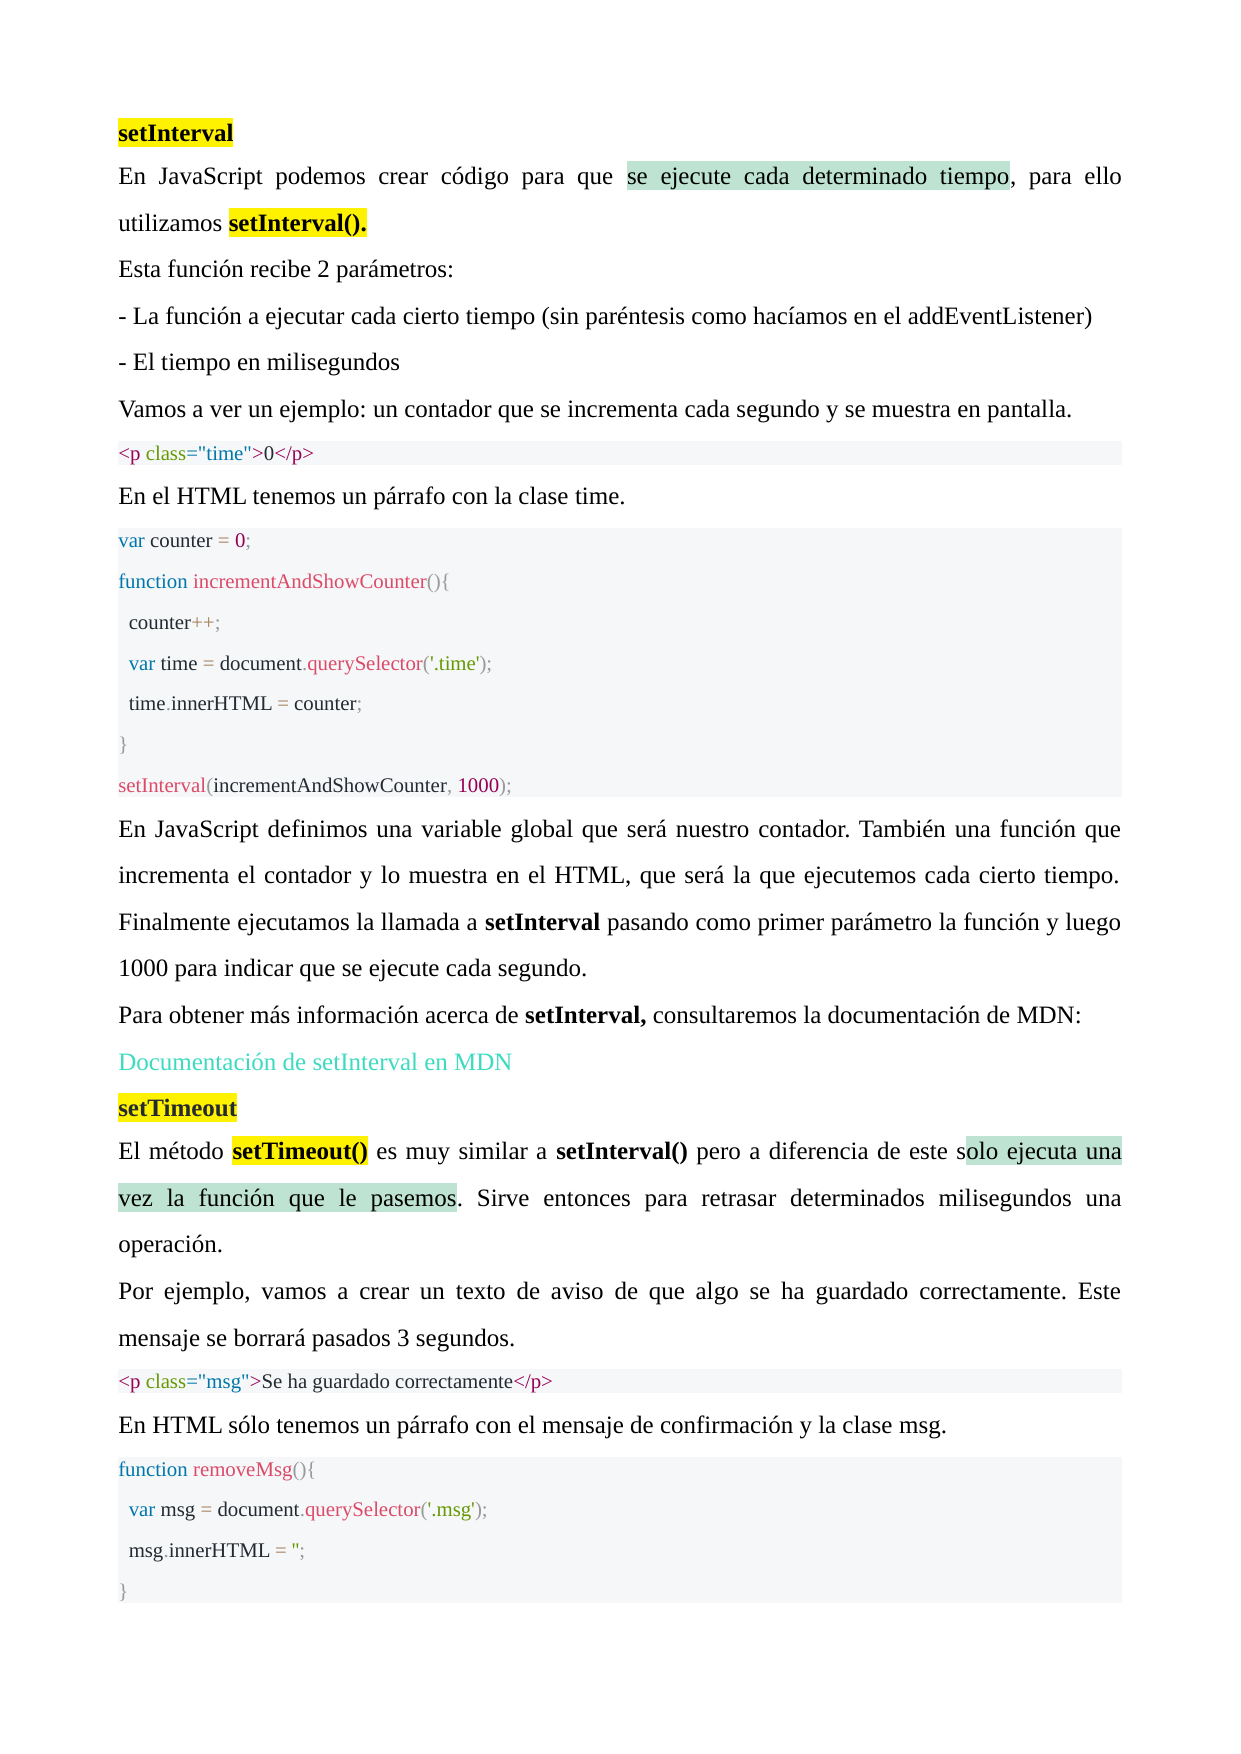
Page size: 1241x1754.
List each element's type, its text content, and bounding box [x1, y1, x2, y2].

text <p class="msg">Se ha guardado correctamente</p> [118, 1369, 1122, 1393]
text var msg = document.querySelector('.msg'); [118, 1497, 1122, 1521]
list - La función a ejecutar cada cierto tiempo (sin paréntesis como hacíamos en el addEventListener) [118, 301, 1122, 330]
text function removeMsg(){ [118, 1457, 1122, 1481]
text Esta función recibe 2 parámetros: [118, 254, 1122, 283]
text } [118, 1579, 1122, 1603]
text msg.innerHTML = ''; [118, 1538, 1122, 1562]
text Para obtener más información acerca de setInterval, consultaremos la documentación de MDN: [118, 1000, 1122, 1029]
text time.innerHTML = counter; [118, 691, 1122, 715]
text En JavaScript definimos una variable global que será nuestro contador. También una función que incrementa el contador y lo muestra en el HTML, que será la que ejecutemos cada cierto tiempo. Finalmente ejecutamos la llamada a setInterval pasando como primer parámetro la función y luego 1000 para indicar que se ejecute cada segundo. [118, 814, 1122, 982]
picture [135, 578, 142, 586]
text ​function incrementAndShowCounter(){ [118, 569, 1122, 593]
text Por ejemplo, vamos a crear un texto de aviso de que algo se ha guardado correctamente. Este mensaje se borrará pasados 3 segundos. [118, 1276, 1122, 1351]
list Documentación de setInterval en MDN​ [118, 1047, 1122, 1075]
text <p class="time">0</p> [118, 441, 1122, 465]
text } [118, 732, 1122, 756]
text counter++; [118, 610, 1122, 634]
text var counter = 0; [118, 528, 1122, 552]
picture [135, 1466, 142, 1474]
text En HTML sólo tenemos un párrafo con el mensaje de confirmación y la clase msg. [118, 1410, 1122, 1439]
list - El tiempo en milisegundos [118, 347, 1122, 376]
text Vamos a ver un ejemplo: un contador que se incrementa cada segundo y se muestra en pantalla. [118, 394, 1122, 423]
subtitle setInterval [118, 118, 1122, 147]
text var time = document.querySelector('.time'); [118, 651, 1122, 674]
text En el HTML tenemos un párrafo con la clase time. [118, 481, 1122, 510]
text ​setInterval(incrementAndShowCounter, 1000); [118, 773, 1122, 797]
text El método setTimeout() es muy similar a setInterval() pero a diferencia de este solo ejecuta una vez la función que le pasemos. Sirve entonces para retrasar determinados milisegundos una operación. [118, 1136, 1122, 1258]
subtitle setTimeout [118, 1093, 1122, 1122]
text En JavaScript podemos crear código para que se ejecute cada determinado tiempo, para ello utilizamos setInterval(). [118, 161, 1122, 237]
